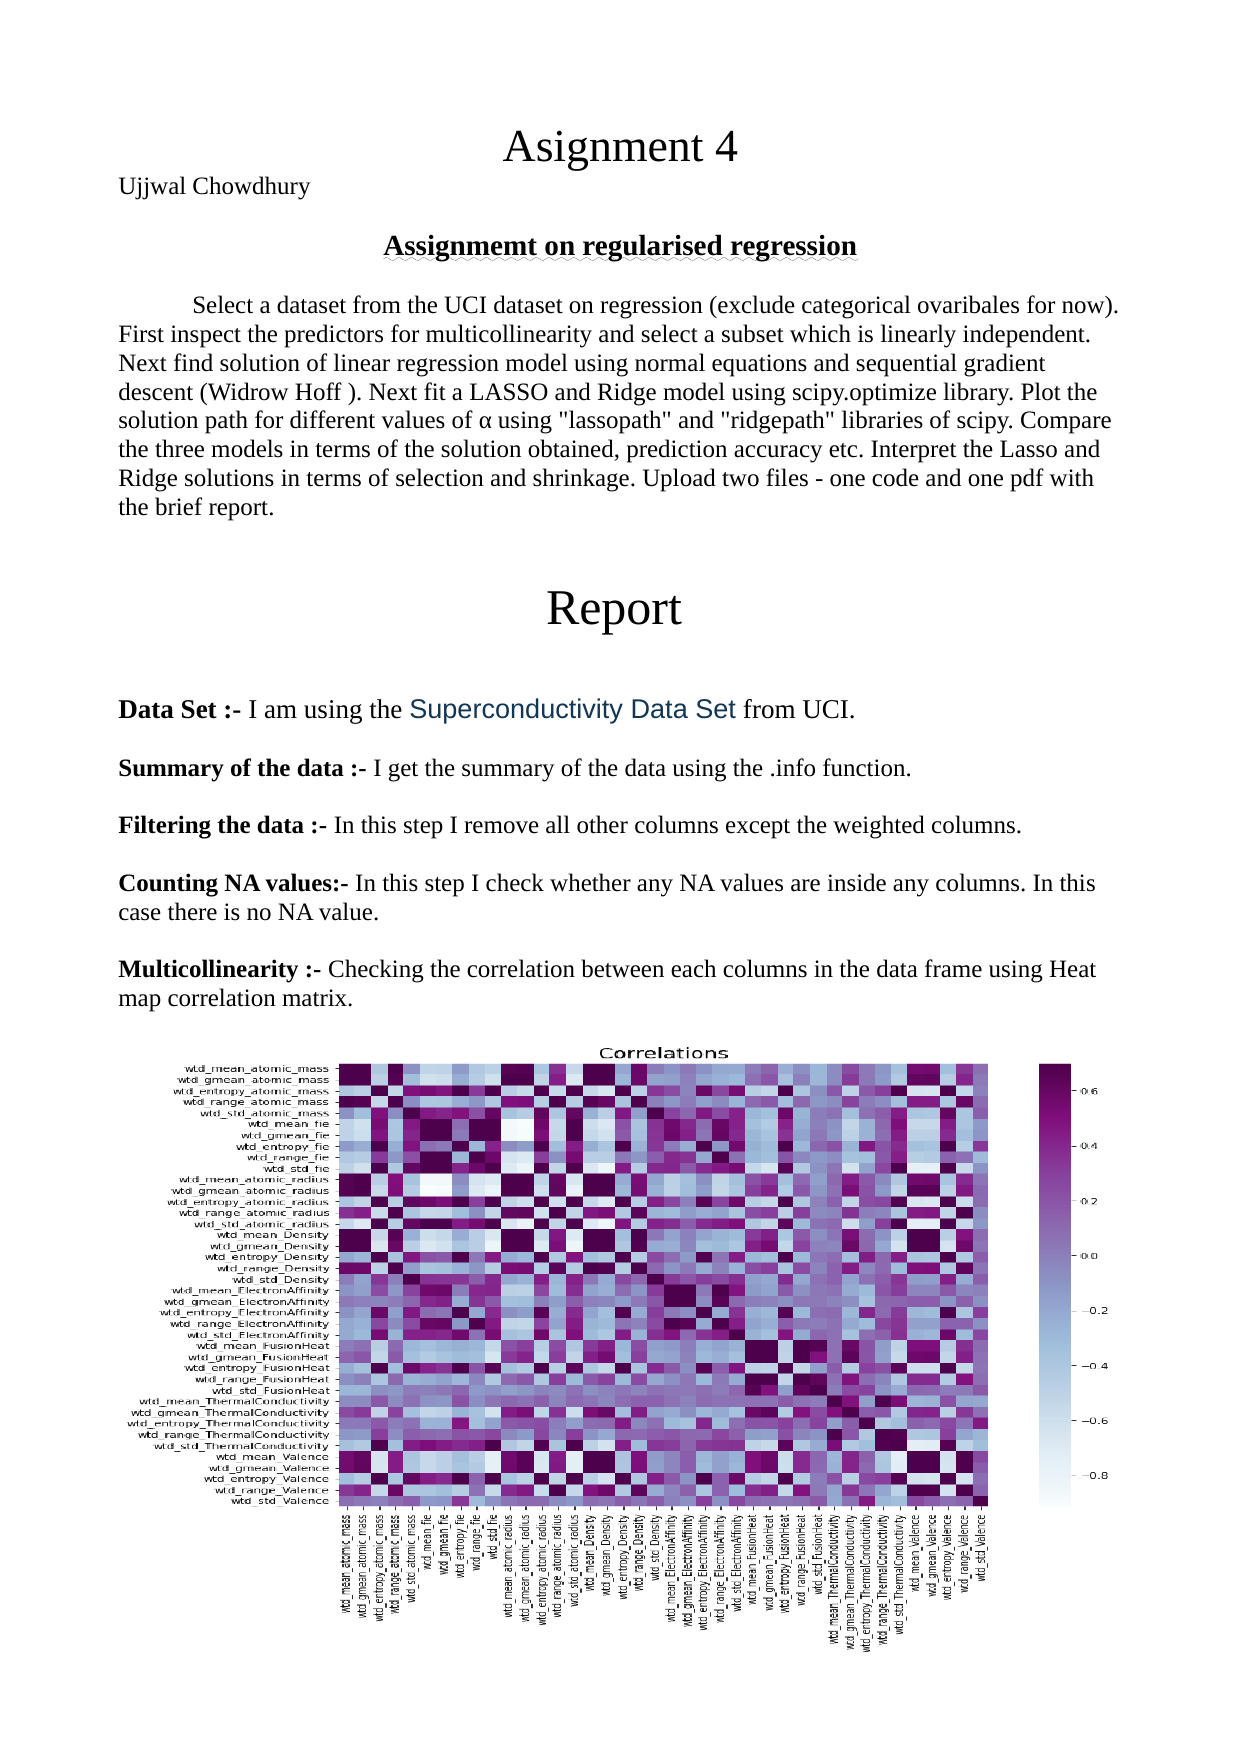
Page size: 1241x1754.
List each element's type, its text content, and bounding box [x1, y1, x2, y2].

text Ujjwal Chowdhury [118, 171, 1122, 199]
text Counting NA values:- In this step I check whether any NA values are inside any columns. In this case there is no NA value. [118, 868, 1122, 926]
text Asignment 4 [118, 118, 1122, 171]
text Data Set :- I am using the Superconductivity Data Set from UCI. [118, 693, 1122, 724]
text Report [118, 578, 1122, 636]
text Assignmemt on regularised regression [118, 228, 1122, 262]
text Summary of the data :- I get the summary of the data using the .info function. [118, 753, 1122, 782]
text Filtering the data :- In this step I remove all other columns except the weighted columns. [118, 811, 1122, 839]
text Select a dataset from the UCI dataset on regression (exclude categorical ovaribales for now). First inspect the predictors for multicollinearity and select a subset which is linearly independent. Next find solution of linear regression model using normal equations and sequential gradient descent (Widrow Hoff ). Next fit a LASSO and Ridge model using scipy.optimize library. Plot the solution path for different values of α using "lassopath" and "ridgepath" libraries of scipy. Compare the three models in terms of the solution obtained, prediction accuracy etc. Interpret the Lasso and Ridge solutions in terms of selection and shrinkage. Upload two files - one code and one pdf with the brief report. [118, 291, 1122, 521]
picture [118, 1041, 1118, 1657]
text Multicollinearity :- Checking the correlation between each columns in the data frame using Heat map correlation matrix. [118, 954, 1122, 1012]
